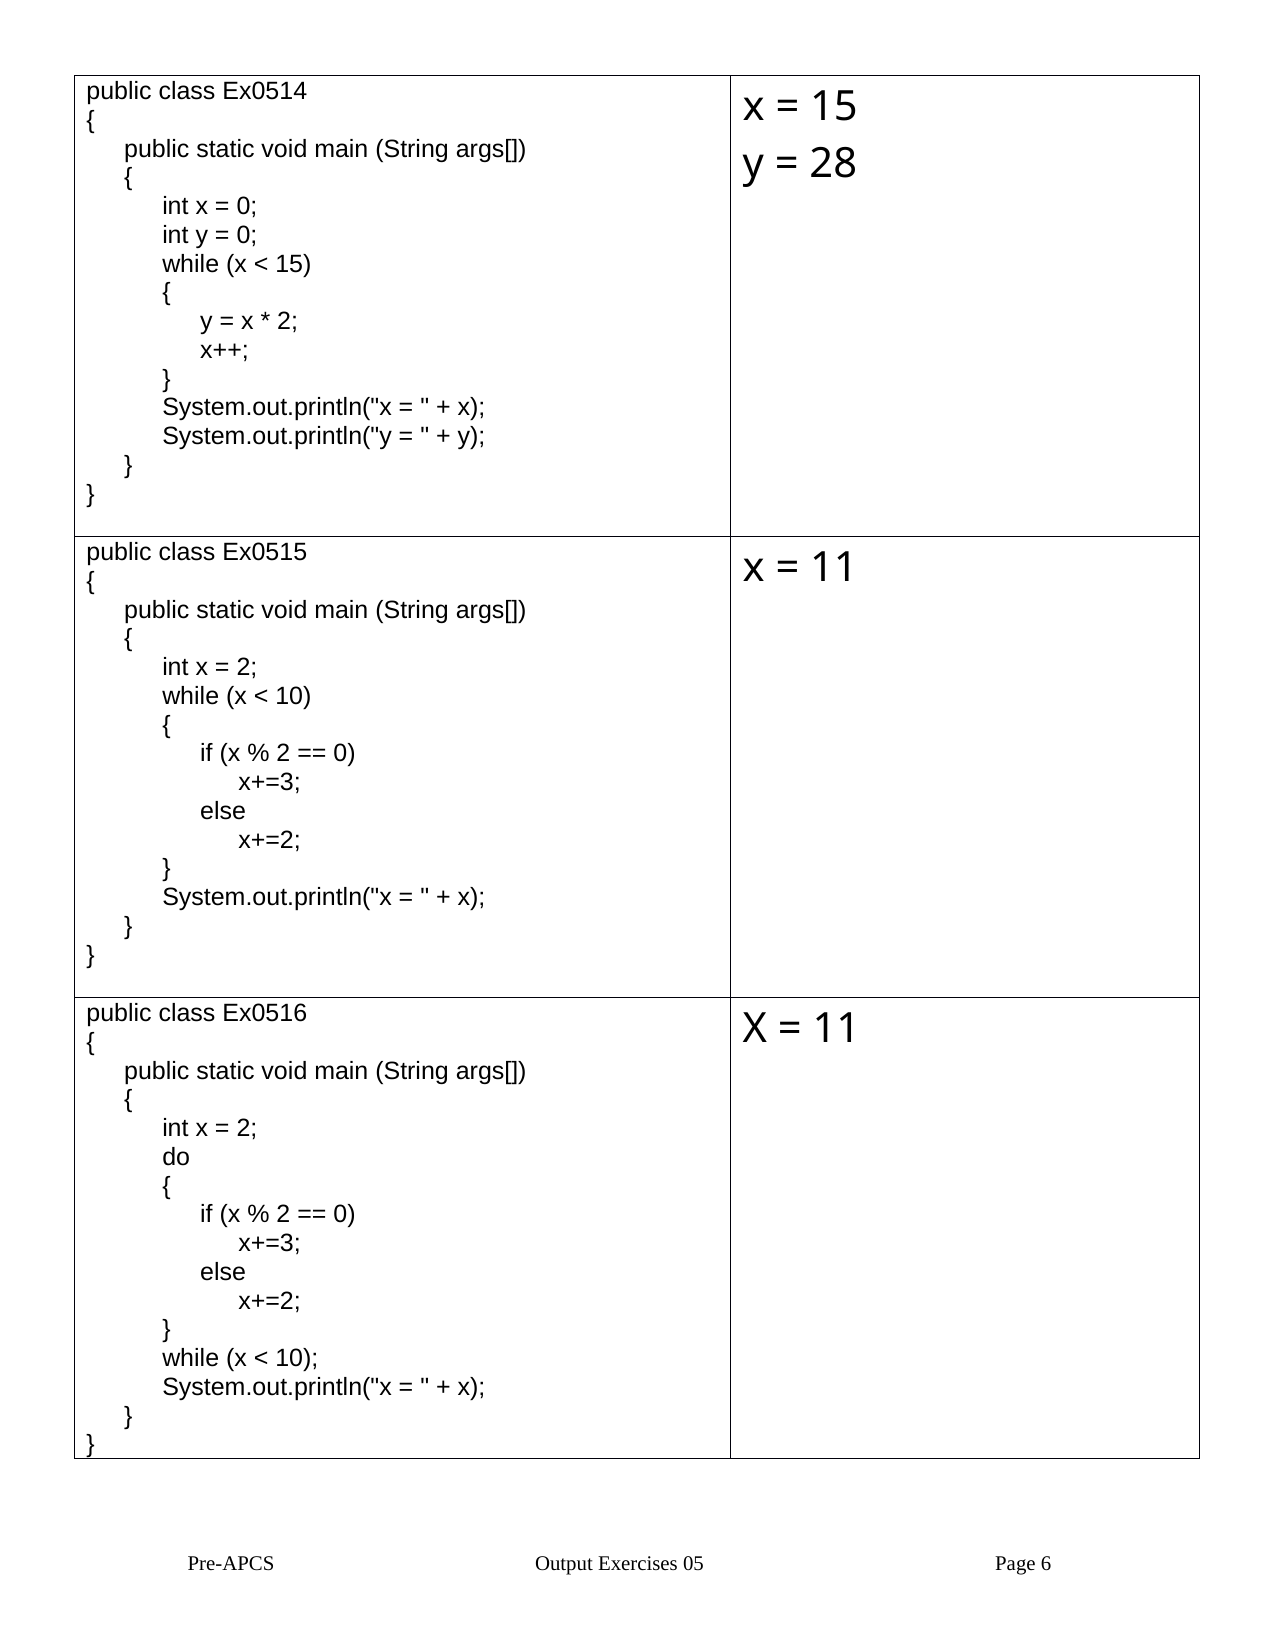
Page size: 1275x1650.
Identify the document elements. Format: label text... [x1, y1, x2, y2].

table_cell public class Ex0516 { public static void main (String args[]) { int x = 2; do { if (x % 2 == 0) x+=3; else x+=2; } while (x < 10); System.out.println("x = " + x); } } [75, 998, 730, 1458]
table_cell public class Ex0515 { public static void main (String args[]) { int x = 2; while (x < 10) { if (x % 2 == 0) x+=3; else x+=2; } System.out.println("x = " + x); } } [75, 537, 730, 997]
table_header public class Ex0514 { public static void main (String args[]) { int x = 0; int y = 0; while (x < 15) { y = x * 2; x++; } System.out.println("x = " + x); System.out.println("y = " + y); } } [75, 76, 730, 536]
table_header x = 15 y = 28 [731, 76, 1199, 536]
table_cell x = 11 [731, 537, 1199, 997]
table_cell X = 11 [731, 998, 1199, 1458]
